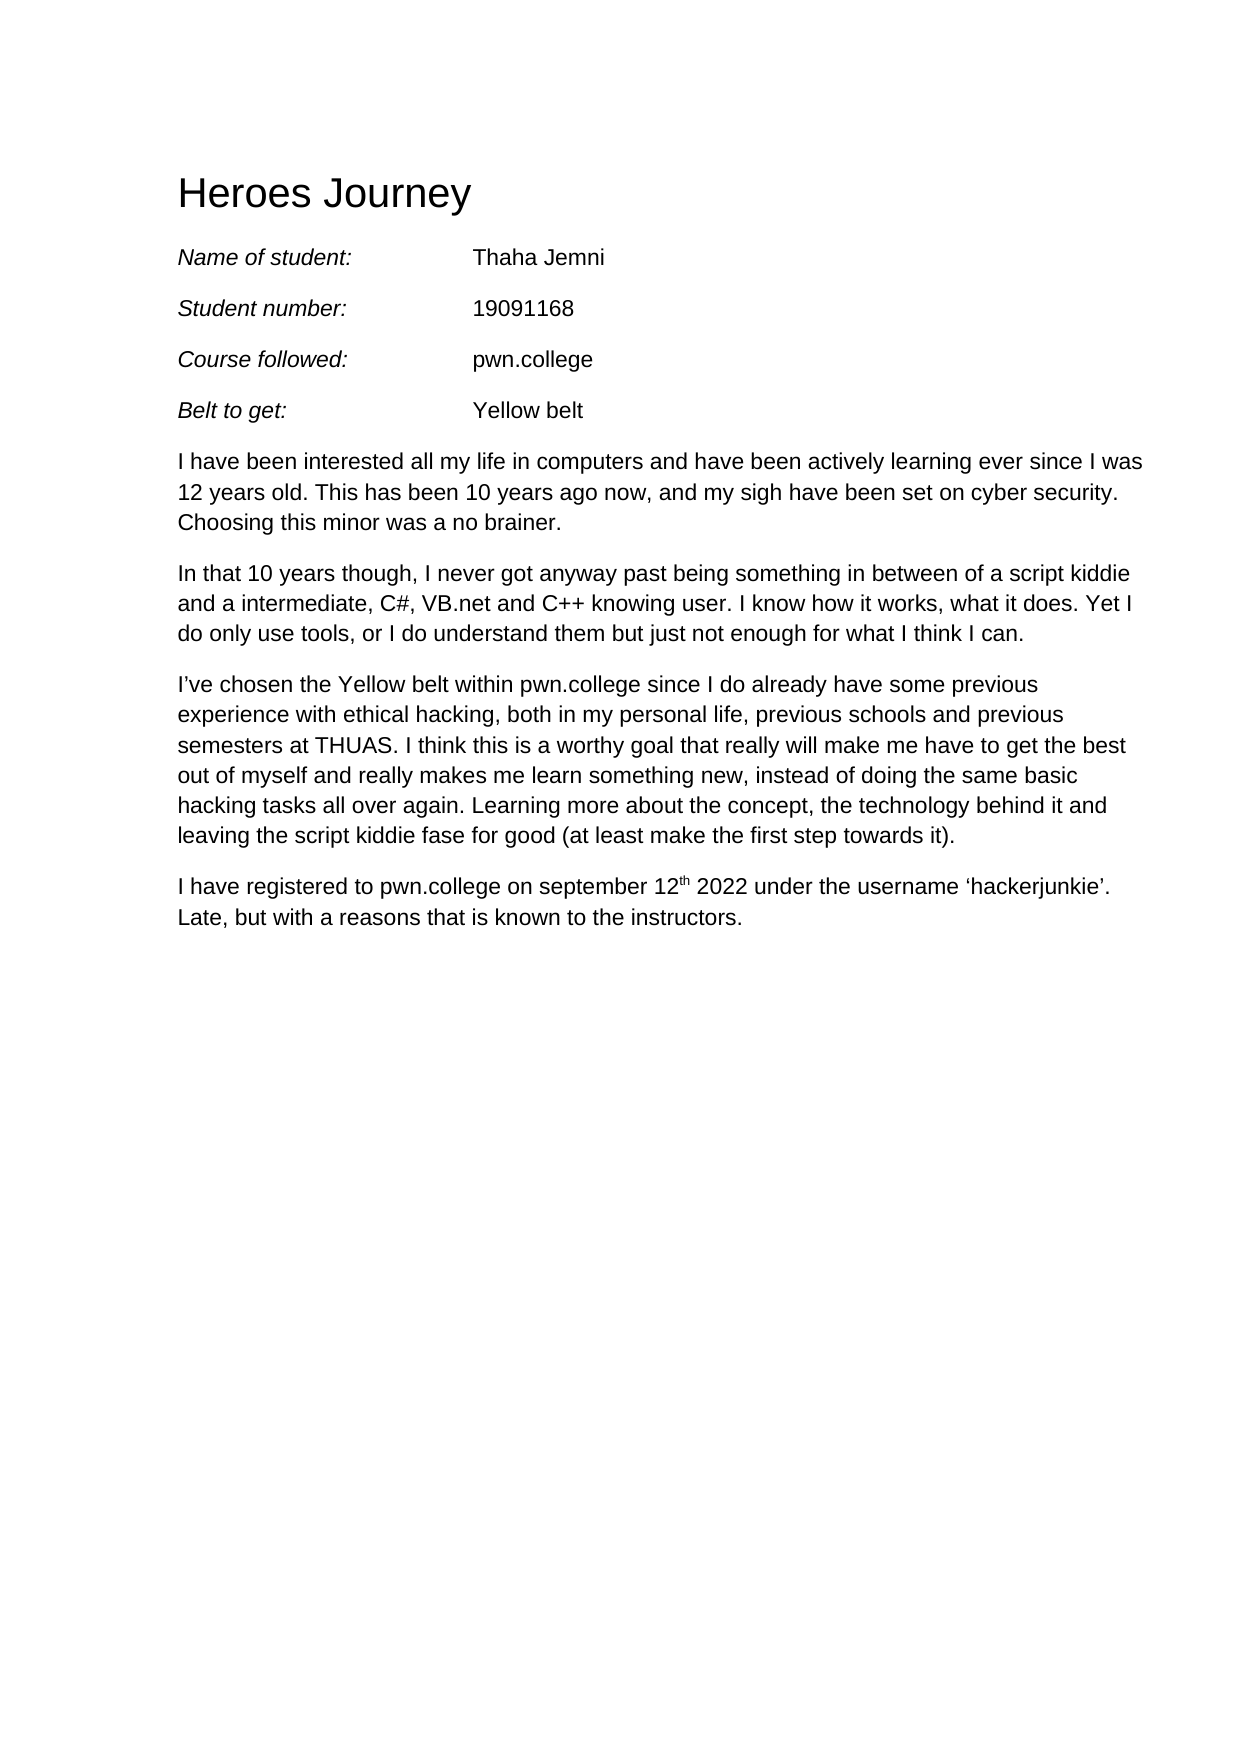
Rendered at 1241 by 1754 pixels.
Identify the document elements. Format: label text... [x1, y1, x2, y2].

text Name of student: Thaha Jemni [177, 244, 1152, 270]
text Course followed: pwn.college [177, 346, 1152, 372]
text I’ve chosen the Yellow belt within pwn.college since I do already have some previous experience with ethical hacking, both in my personal life, previous schools and previous semesters at THUAS. I think this is a worthy goal that really will make me have to get the best out of myself and really makes me learn something new, instead of doing the same basic hacking tasks all over again. Learning more about the concept, the technology behind it and leaving the script kiddie fase for good (at least make the first step towards it). [177, 671, 1152, 848]
text I have registered to pwn.college on september 12th 2022 under the username ‘hackerjunkie’. Late, but with a reasons that is known to the instructors. [177, 873, 1152, 930]
text Belt to get: Yellow belt [177, 397, 1152, 423]
text In that 10 years though, I never got anyway past being something in between of a script kiddie and a intermediate, C#, VB.net and C++ knowing user. I know how it works, what it does. Yet I do only use tools, or I do understand them but just not enough for what I think I can. [177, 560, 1152, 646]
subtitle Heroes Journey [177, 168, 1152, 216]
text I have been interested all my life in computers and have been actively learning ever since I was 12 years old. This has been 10 years ago now, and my sigh have been set on cyber security. Choosing this minor was a no brainer. [177, 448, 1152, 535]
text Student number: 19091168 [177, 295, 1152, 321]
